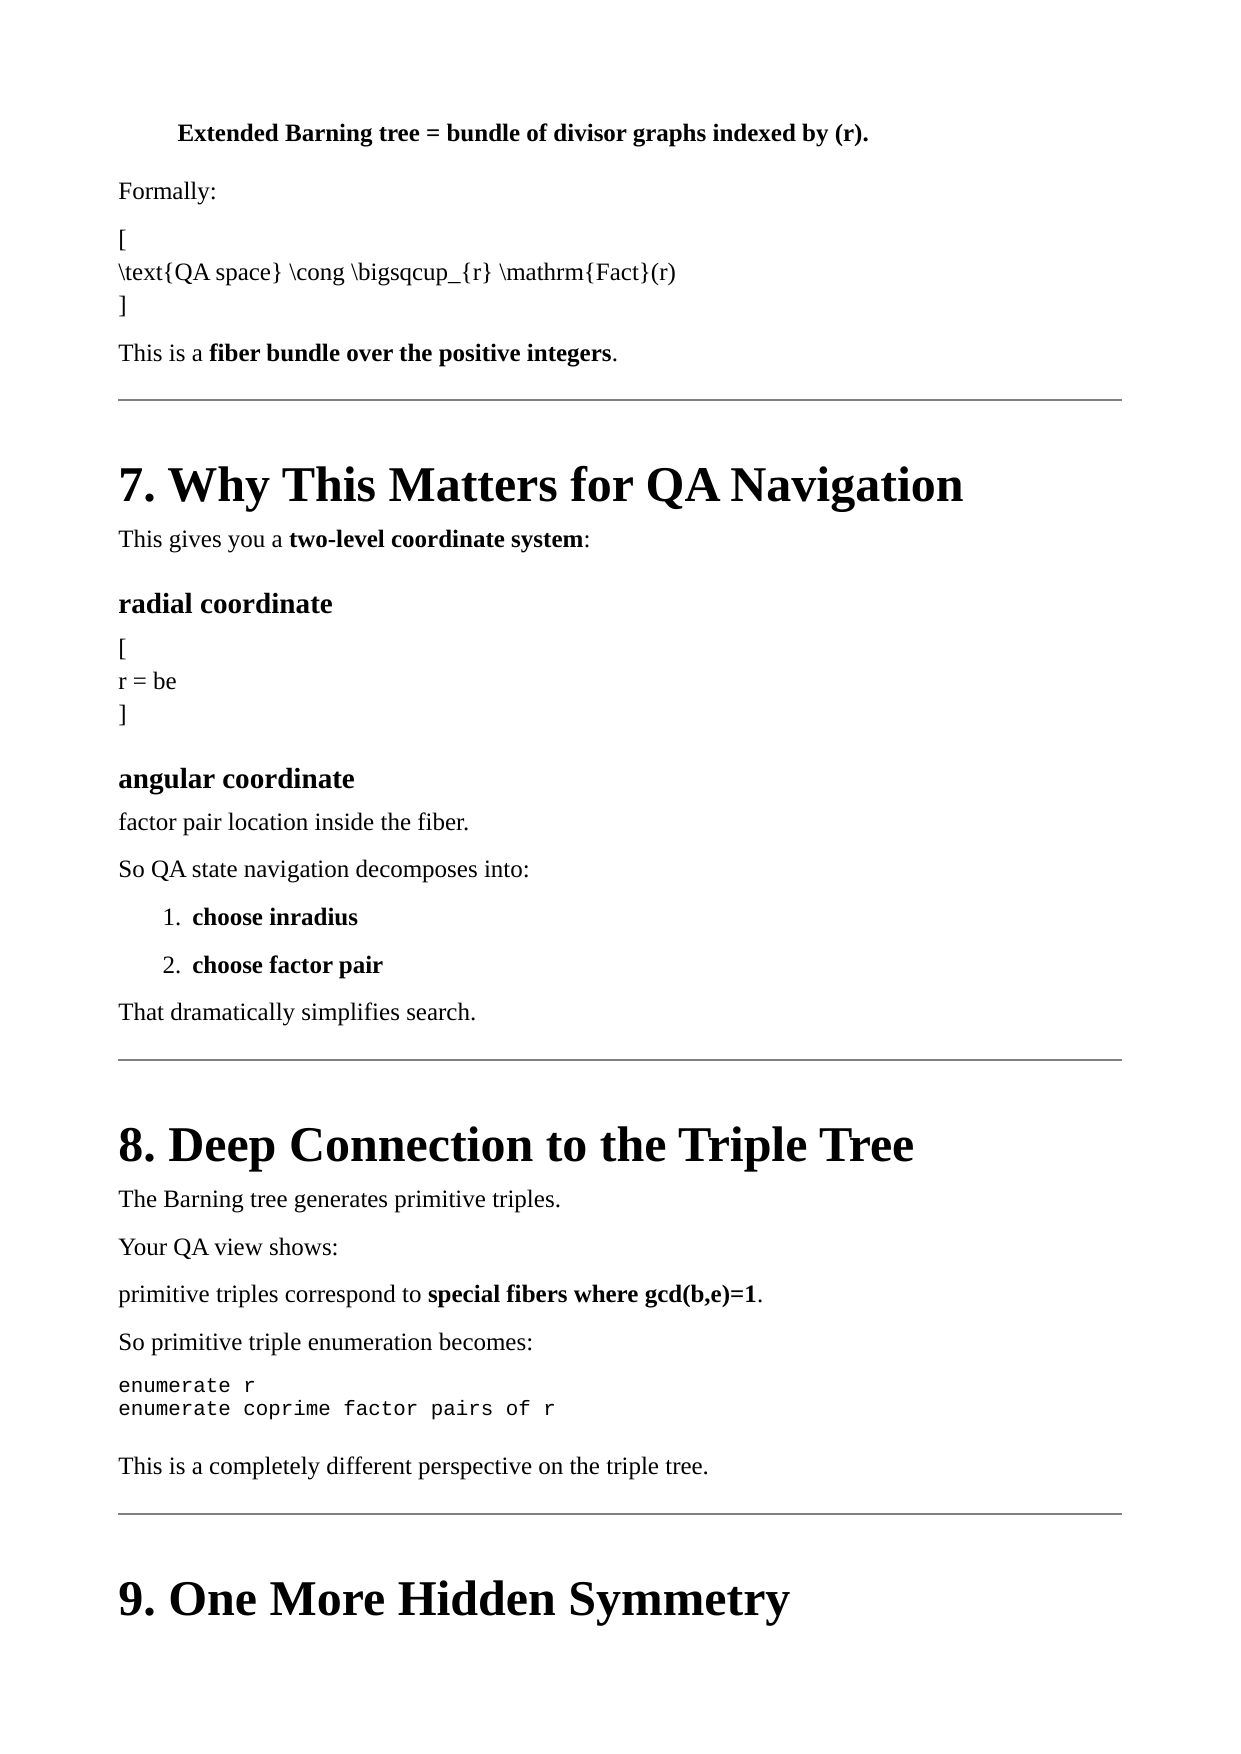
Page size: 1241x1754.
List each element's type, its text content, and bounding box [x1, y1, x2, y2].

text factor pair location inside the fiber. [118, 807, 1122, 836]
text Your QA view shows: [118, 1232, 1122, 1261]
text Extended Barning tree = bundle of divisor graphs indexed by (r). [177, 118, 1063, 147]
text This is a completely different perspective on the triple tree. [118, 1451, 1122, 1480]
text [ r = be ] [118, 633, 1122, 727]
text So primitive triple enumeration becomes: [118, 1327, 1122, 1356]
list choose factor pair [162, 950, 1122, 978]
text This gives you a two-level coordinate system: [118, 524, 1122, 553]
text primitive triples correspond to special fibers where gcd(b,e)=1. [118, 1279, 1122, 1308]
text Formally: [118, 176, 1122, 205]
text This is a fiber bundle over the positive integers. [118, 338, 1122, 366]
subtitle angular coordinate [118, 761, 1122, 794]
subtitle radial coordinate [118, 587, 1122, 620]
text The Barning tree generates primitive triples. [118, 1184, 1122, 1213]
list choose inradius [162, 902, 1122, 931]
subtitle 8. Deep Connection to the Triple Tree [118, 1114, 1122, 1172]
subtitle 9. One More Hidden Symmetry [118, 1568, 1122, 1626]
text [ \text{QA space} \cong \bigsqcup_{r} \mathrm{Fact}(r) ] [118, 224, 1122, 319]
text That dramatically simplifies search. [118, 997, 1122, 1026]
text enumerate r [118, 1375, 1122, 1398]
text So QA state navigation decomposes into: [118, 854, 1122, 883]
text enumerate coprime factor pairs of r [118, 1398, 1122, 1422]
subtitle 7. Why This Matters for QA Navigation [118, 454, 1122, 512]
